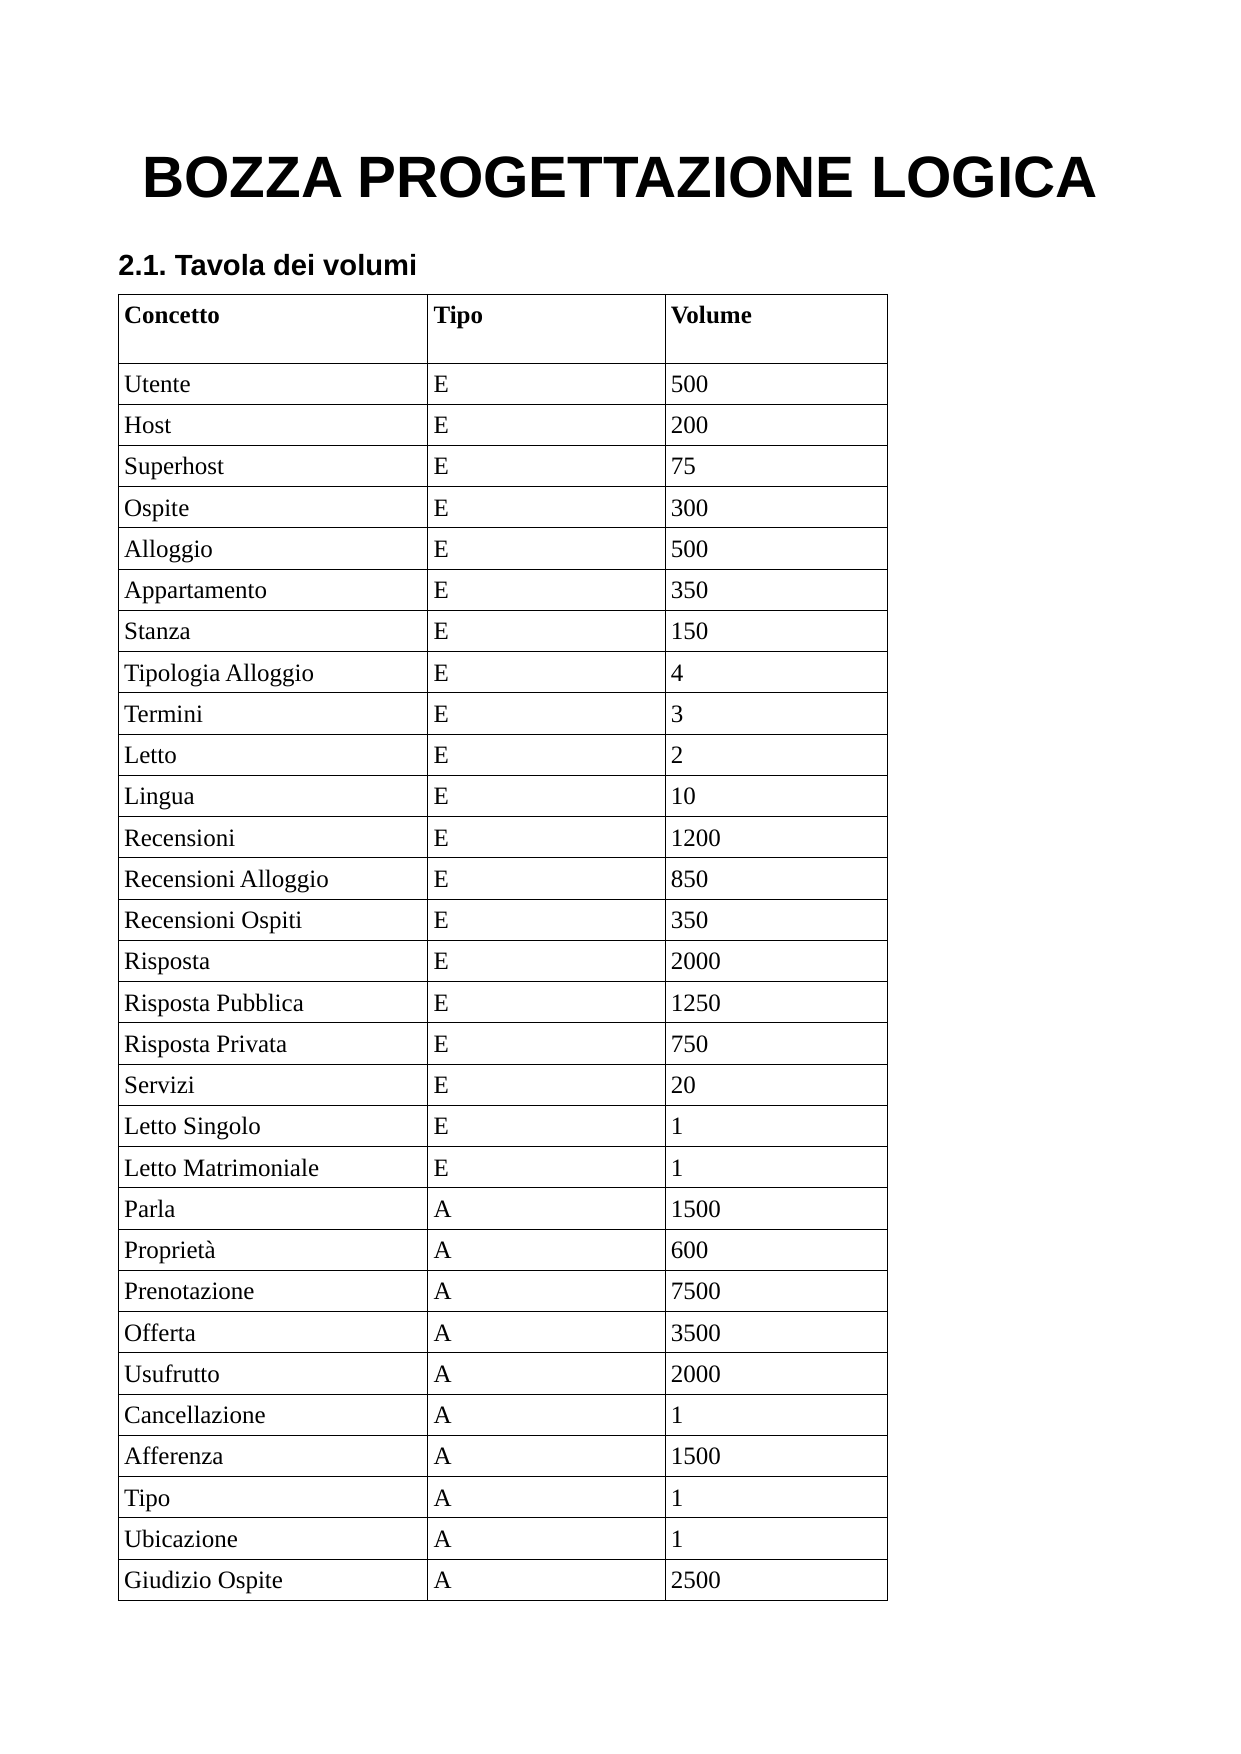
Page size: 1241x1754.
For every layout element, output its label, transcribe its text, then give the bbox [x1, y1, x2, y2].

table_cell 1500 [666, 1436, 887, 1476]
table_cell 1 [666, 1518, 887, 1558]
table_cell Recensioni Ospiti [119, 900, 427, 940]
table_cell 1 [666, 1147, 887, 1187]
table_cell Servizi [119, 1065, 427, 1105]
table_cell Stanza [119, 611, 427, 651]
table_cell Host [119, 405, 427, 445]
table_cell Letto Singolo [119, 1106, 427, 1146]
table_cell 1 [666, 1395, 887, 1435]
table_header Concetto [119, 295, 427, 363]
table_cell 500 [666, 528, 887, 568]
subtitle 2.1. Tavola dei volumi [118, 248, 1122, 281]
table_cell A [428, 1436, 665, 1476]
table_cell Offerta [119, 1312, 427, 1352]
table_cell 1500 [666, 1188, 887, 1228]
table_cell A [428, 1518, 665, 1558]
table_cell 10 [666, 776, 887, 816]
table_cell E [428, 364, 665, 404]
table_cell A [428, 1188, 665, 1228]
table_cell 2000 [666, 941, 887, 981]
table_cell E [428, 570, 665, 610]
table_cell E [428, 652, 665, 692]
table_cell E [428, 941, 665, 981]
table_cell E [428, 693, 665, 733]
table_cell A [428, 1560, 665, 1600]
table_cell 150 [666, 611, 887, 651]
table_cell Letto [119, 735, 427, 775]
table_cell Giudizio Ospite [119, 1560, 427, 1600]
table_cell E [428, 446, 665, 486]
table_cell 1 [666, 1477, 887, 1517]
table_cell Risposta Privata [119, 1023, 427, 1063]
table_cell Utente [119, 364, 427, 404]
table_cell E [428, 1106, 665, 1146]
table_cell 3 [666, 693, 887, 733]
table_cell Tipologia Alloggio [119, 652, 427, 692]
table_cell E [428, 776, 665, 816]
table_cell E [428, 817, 665, 857]
table_cell E [428, 487, 665, 527]
table_cell Appartamento [119, 570, 427, 610]
table_cell 2 [666, 735, 887, 775]
table_cell E [428, 982, 665, 1022]
table_cell Letto Matrimoniale [119, 1147, 427, 1187]
table_cell E [428, 900, 665, 940]
table_cell Superhost [119, 446, 427, 486]
table_cell Recensioni Alloggio [119, 858, 427, 898]
table_cell Lingua [119, 776, 427, 816]
table_cell A [428, 1477, 665, 1517]
table_cell E [428, 858, 665, 898]
table_cell 300 [666, 487, 887, 527]
table_cell 750 [666, 1023, 887, 1063]
table_cell Tipo [119, 1477, 427, 1517]
table_cell E [428, 735, 665, 775]
table_cell 1250 [666, 982, 887, 1022]
table_cell Usufrutto [119, 1353, 427, 1393]
table_cell Ospite [119, 487, 427, 527]
table_cell 350 [666, 570, 887, 610]
table_cell E [428, 1023, 665, 1063]
table_cell Ubicazione [119, 1518, 427, 1558]
table_cell 350 [666, 900, 887, 940]
table_cell Alloggio [119, 528, 427, 568]
text BOZZA PROGETTAZIONE LOGICA [118, 143, 1122, 210]
table_cell 20 [666, 1065, 887, 1105]
table_cell Proprietà [119, 1230, 427, 1270]
table_cell Termini [119, 693, 427, 733]
table_header Volume [666, 295, 887, 363]
table_cell E [428, 528, 665, 568]
table_cell 75 [666, 446, 887, 486]
table_cell 7500 [666, 1271, 887, 1311]
table_cell 1200 [666, 817, 887, 857]
table_cell 600 [666, 1230, 887, 1270]
table_cell Afferenza [119, 1436, 427, 1476]
table_cell A [428, 1271, 665, 1311]
table_cell A [428, 1353, 665, 1393]
table_cell A [428, 1395, 665, 1435]
table_cell Parla [119, 1188, 427, 1228]
table_cell E [428, 1065, 665, 1105]
table_cell 850 [666, 858, 887, 898]
table_cell 1 [666, 1106, 887, 1146]
table_cell 2000 [666, 1353, 887, 1393]
table_cell A [428, 1312, 665, 1352]
table_cell Cancellazione [119, 1395, 427, 1435]
table_cell 3500 [666, 1312, 887, 1352]
table_cell 200 [666, 405, 887, 445]
table_cell 2500 [666, 1560, 887, 1600]
table_cell A [428, 1230, 665, 1270]
table_cell E [428, 1147, 665, 1187]
table_cell E [428, 405, 665, 445]
table_cell 500 [666, 364, 887, 404]
table_cell Recensioni [119, 817, 427, 857]
table_cell E [428, 611, 665, 651]
table_cell Risposta [119, 941, 427, 981]
table_cell 4 [666, 652, 887, 692]
table_cell Risposta Pubblica [119, 982, 427, 1022]
table_cell Prenotazione [119, 1271, 427, 1311]
table_header Tipo [428, 295, 665, 363]
